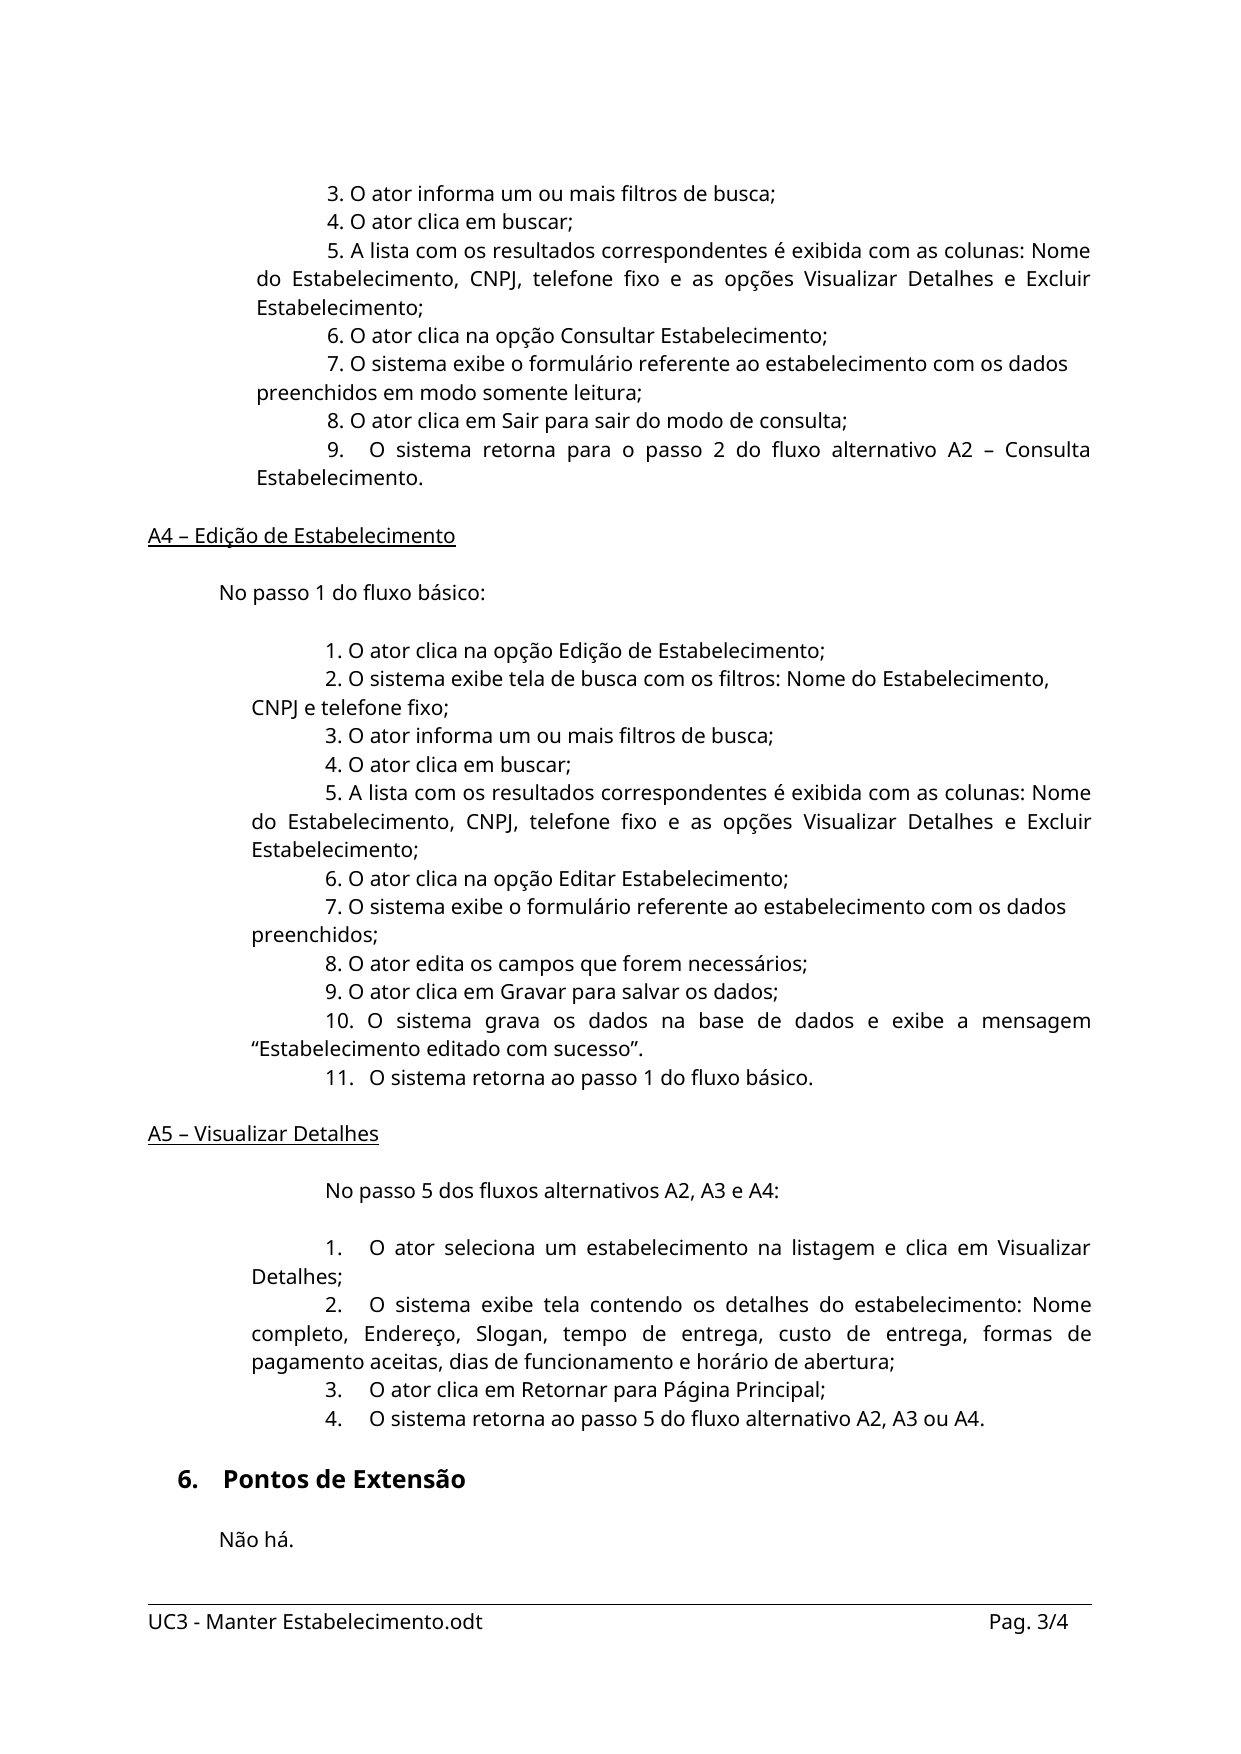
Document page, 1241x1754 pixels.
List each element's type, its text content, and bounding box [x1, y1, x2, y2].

list O sistema exibe tela contendo os detalhes do estabelecimento: Nome completo, Endereço, Slogan, tempo de entrega, custo de entrega, formas de pagamento aceitas, dias de funcionamento e horário de abertura; [251, 1290, 1092, 1376]
text 7. O sistema exibe o formulário referente ao estabelecimento com os dados preenchidos em modo somente leitura; [256, 349, 1092, 406]
text 9. O ator clica em Gravar para salvar os dados; [251, 977, 1092, 1006]
text 6. O ator clica na opção Editar Estabelecimento; [251, 864, 1092, 892]
text Não há. [148, 1525, 1092, 1554]
text A4 – Edição de Estabelecimento [148, 521, 1092, 549]
text 5. A lista com os resultados correspondentes é exibida com as colunas: Nome do Estabelecimento, CNPJ, telefone fixo e as opções Visualizar Detalhes e Excluir Estabelecimento; [256, 236, 1092, 321]
text 4. O ator clica em buscar; [256, 207, 1092, 236]
subtitle Pontos de Extensão [148, 1462, 1092, 1496]
text A5 – Visualizar Detalhes [148, 1119, 1092, 1148]
text 7. O sistema exibe o formulário referente ao estabelecimento com os dados preenchidos; [251, 892, 1092, 949]
list O sistema retorna ao passo 1 do fluxo básico. [251, 1063, 1092, 1091]
text 6. O ator clica na opção Consultar Estabelecimento; [256, 321, 1092, 349]
text 3. O ator informa um ou mais filtros de busca; [251, 721, 1092, 750]
text No passo 5 dos fluxos alternativos A2, A3 e A4: [251, 1176, 1092, 1205]
text 8. O ator clica em Sair para sair do modo de consulta; [256, 406, 1092, 435]
list O ator clica em Retornar para Página Principal; [251, 1376, 1092, 1404]
list O ator seleciona um estabelecimento na listagem e clica em Visualizar Detalhes; [251, 1233, 1092, 1290]
list O sistema retorna ao passo 5 do fluxo alternativo A2, A3 ou A4. [251, 1404, 1092, 1432]
text 10. O sistema grava os dados na base de dados e exibe a mensagem “Estabelecimento editado com sucesso”. [251, 1006, 1092, 1063]
text No passo 1 do fluxo básico: [148, 578, 1092, 607]
text 5. A lista com os resultados correspondentes é exibida com as colunas: Nome do Estabelecimento, CNPJ, telefone fixo e as opções Visualizar Detalhes e Excluir Estabelecimento; [251, 778, 1092, 864]
text 1. O ator clica na opção Edição de Estabelecimento; [251, 636, 1092, 664]
text 2. O sistema exibe tela de busca com os filtros: Nome do Estabelecimento, CNPJ e telefone fixo; [251, 664, 1092, 721]
text 8. O ator edita os campos que forem necessários; [251, 949, 1092, 977]
list O sistema retorna para o passo 2 do fluxo alternativo A2 – Consulta Estabelecimento. [256, 435, 1092, 492]
text 4. O ator clica em buscar; [251, 750, 1092, 778]
text 3. O ator informa um ou mais filtros de busca; [256, 179, 1092, 207]
